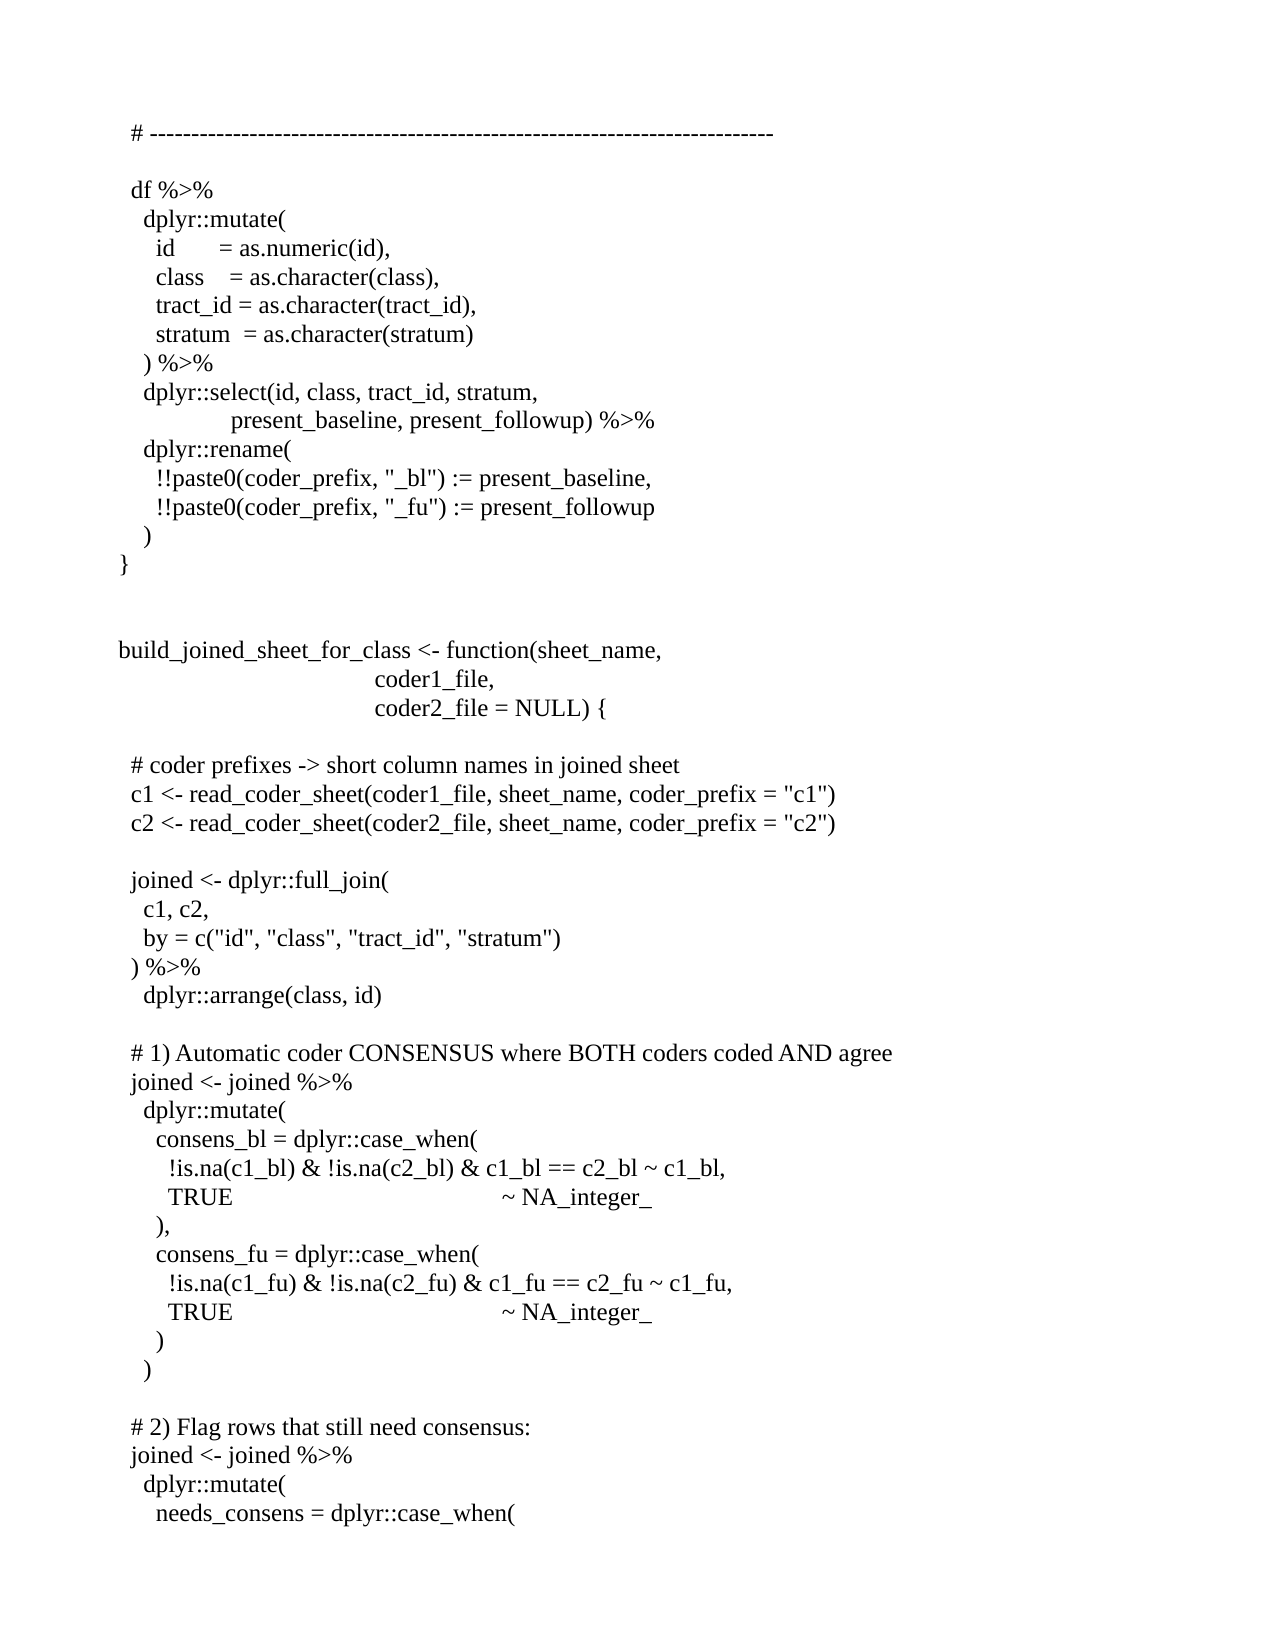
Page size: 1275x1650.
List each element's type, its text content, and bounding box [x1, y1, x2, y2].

text c2 <- read_coder_sheet(coder2_file, sheet_name, coder_prefix = "c2") [118, 808, 1157, 837]
text TRUE ~ NA_integer_ [118, 1182, 1157, 1211]
text # 2) Flag rows that still need consensus: [118, 1412, 1157, 1441]
text build_joined_sheet_for_class <- function(sheet_name, [118, 636, 1157, 664]
text # --------------------------------------------------------------------------- [118, 118, 1157, 147]
text present_baseline, present_followup) %>% [118, 406, 1157, 434]
text joined <- joined %>% [118, 1067, 1157, 1096]
text ) [118, 521, 1157, 549]
text ) [118, 1326, 1157, 1354]
text !is.na(c1_fu) & !is.na(c2_fu) & c1_fu == c2_fu ~ c1_fu, [118, 1268, 1157, 1297]
text ), [118, 1211, 1157, 1239]
text id = as.numeric(id), [118, 233, 1157, 262]
text c1, c2, [118, 894, 1157, 923]
text ) [118, 1354, 1157, 1383]
text joined <- dplyr::full_join( [118, 866, 1157, 894]
text dplyr::arrange(class, id) [118, 981, 1157, 1009]
text !!paste0(coder_prefix, "_bl") := present_baseline, [118, 463, 1157, 492]
text ) %>% [118, 348, 1157, 377]
text c1 <- read_coder_sheet(coder1_file, sheet_name, coder_prefix = "c1") [118, 779, 1157, 808]
text tract_id = as.character(tract_id), [118, 291, 1157, 319]
text !!paste0(coder_prefix, "_fu") := present_followup [118, 492, 1157, 521]
text joined <- joined %>% [118, 1441, 1157, 1469]
text consens_fu = dplyr::case_when( [118, 1239, 1157, 1268]
text df %>% [118, 176, 1157, 204]
text } [118, 549, 1157, 578]
text ) %>% [118, 952, 1157, 981]
text coder2_file = NULL) { [118, 693, 1157, 722]
text dplyr::mutate( [118, 1469, 1157, 1498]
text dplyr::mutate( [118, 204, 1157, 233]
text stratum = as.character(stratum) [118, 319, 1157, 348]
text by = c("id", "class", "tract_id", "stratum") [118, 923, 1157, 952]
text !is.na(c1_bl) & !is.na(c2_bl) & c1_bl == c2_bl ~ c1_bl, [118, 1153, 1157, 1182]
text consens_bl = dplyr::case_when( [118, 1124, 1157, 1153]
text needs_consens = dplyr::case_when( [118, 1498, 1157, 1527]
text coder1_file, [118, 664, 1157, 693]
text # coder prefixes -> short column names in joined sheet [118, 751, 1157, 779]
text dplyr::mutate( [118, 1096, 1157, 1124]
text class = as.character(class), [118, 262, 1157, 291]
text dplyr::select(id, class, tract_id, stratum, [118, 377, 1157, 406]
text # 1) Automatic coder CONSENSUS where BOTH coders coded AND agree [118, 1038, 1157, 1067]
text TRUE ~ NA_integer_ [118, 1297, 1157, 1326]
text dplyr::rename( [118, 434, 1157, 463]
